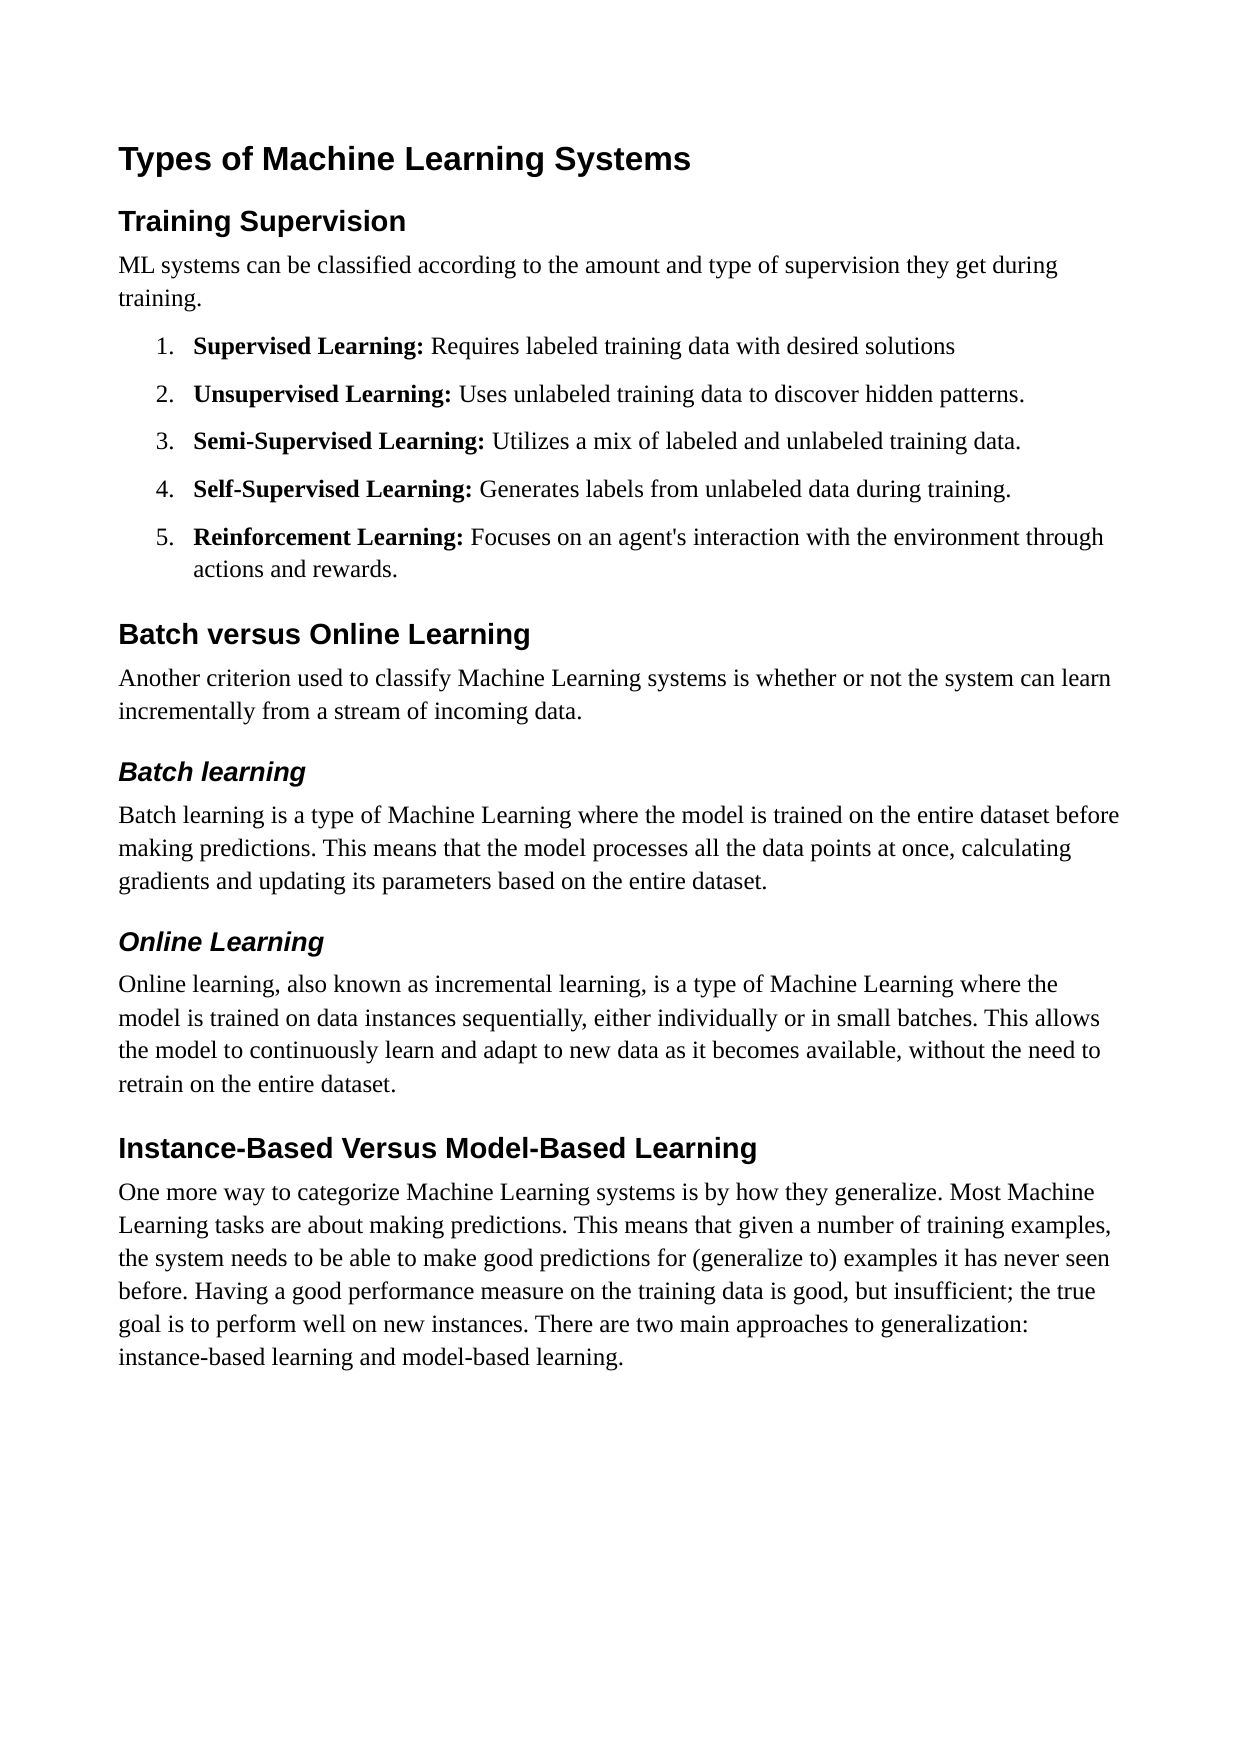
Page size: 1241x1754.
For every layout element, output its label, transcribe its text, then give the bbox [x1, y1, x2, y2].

text ML systems can be classified according to the amount and type of supervision they get during training. [118, 251, 1122, 312]
list Supervised Learning: Requires labeled training data with desired solutions [156, 331, 1122, 360]
list Semi-Supervised Learning: Utilizes a mix of labeled and unlabeled training data. [156, 426, 1122, 455]
subtitle Batch learning [118, 756, 1122, 787]
list Self-Supervised Learning: Generates labels from unlabeled data during training. [156, 474, 1122, 503]
text Online learning, also known as incremental learning, is a type of Machine Learning where the model is trained on data instances sequentially, either individually or in small batches. This allows the model to continuously learn and adapt to new data as it becomes available, without the need to retrain on the entire dataset. [118, 969, 1122, 1097]
text Another criterion used to classify Machine Learning systems is whether or not the system can learn incrementally from a stream of incoming data. [118, 663, 1122, 724]
subtitle Online Learning [118, 926, 1122, 957]
text Batch learning is a type of Machine Learning where the model is trained on the entire dataset before making predictions. This means that the model processes all the data points at once, calculating gradients and updating its parameters based on the entire dataset. [118, 800, 1122, 894]
list Unsupervised Learning: Uses unlabeled training data to discover hidden patterns. [156, 379, 1122, 407]
subtitle Training Supervision [118, 204, 1122, 238]
subtitle Instance-Based Versus Model-Based Learning [118, 1131, 1122, 1164]
subtitle Types of Machine Learning Systems [118, 139, 1122, 177]
subtitle Batch versus Online Learning [118, 617, 1122, 650]
list Reinforcement Learning: Focuses on an agent's interaction with the environment through actions and rewards. [156, 522, 1122, 583]
text One more way to categorize Machine Learning systems is by how they generalize. Most Machine Learning tasks are about making predictions. This means that given a number of training examples, the system needs to be able to make good predictions for (generalize to) examples it has never seen before. Having a good performance measure on the training data is good, but insufficient; the true goal is to perform well on new instances. There are two main approaches to generalization: instance-based learning and model-based learning. [118, 1177, 1122, 1371]
